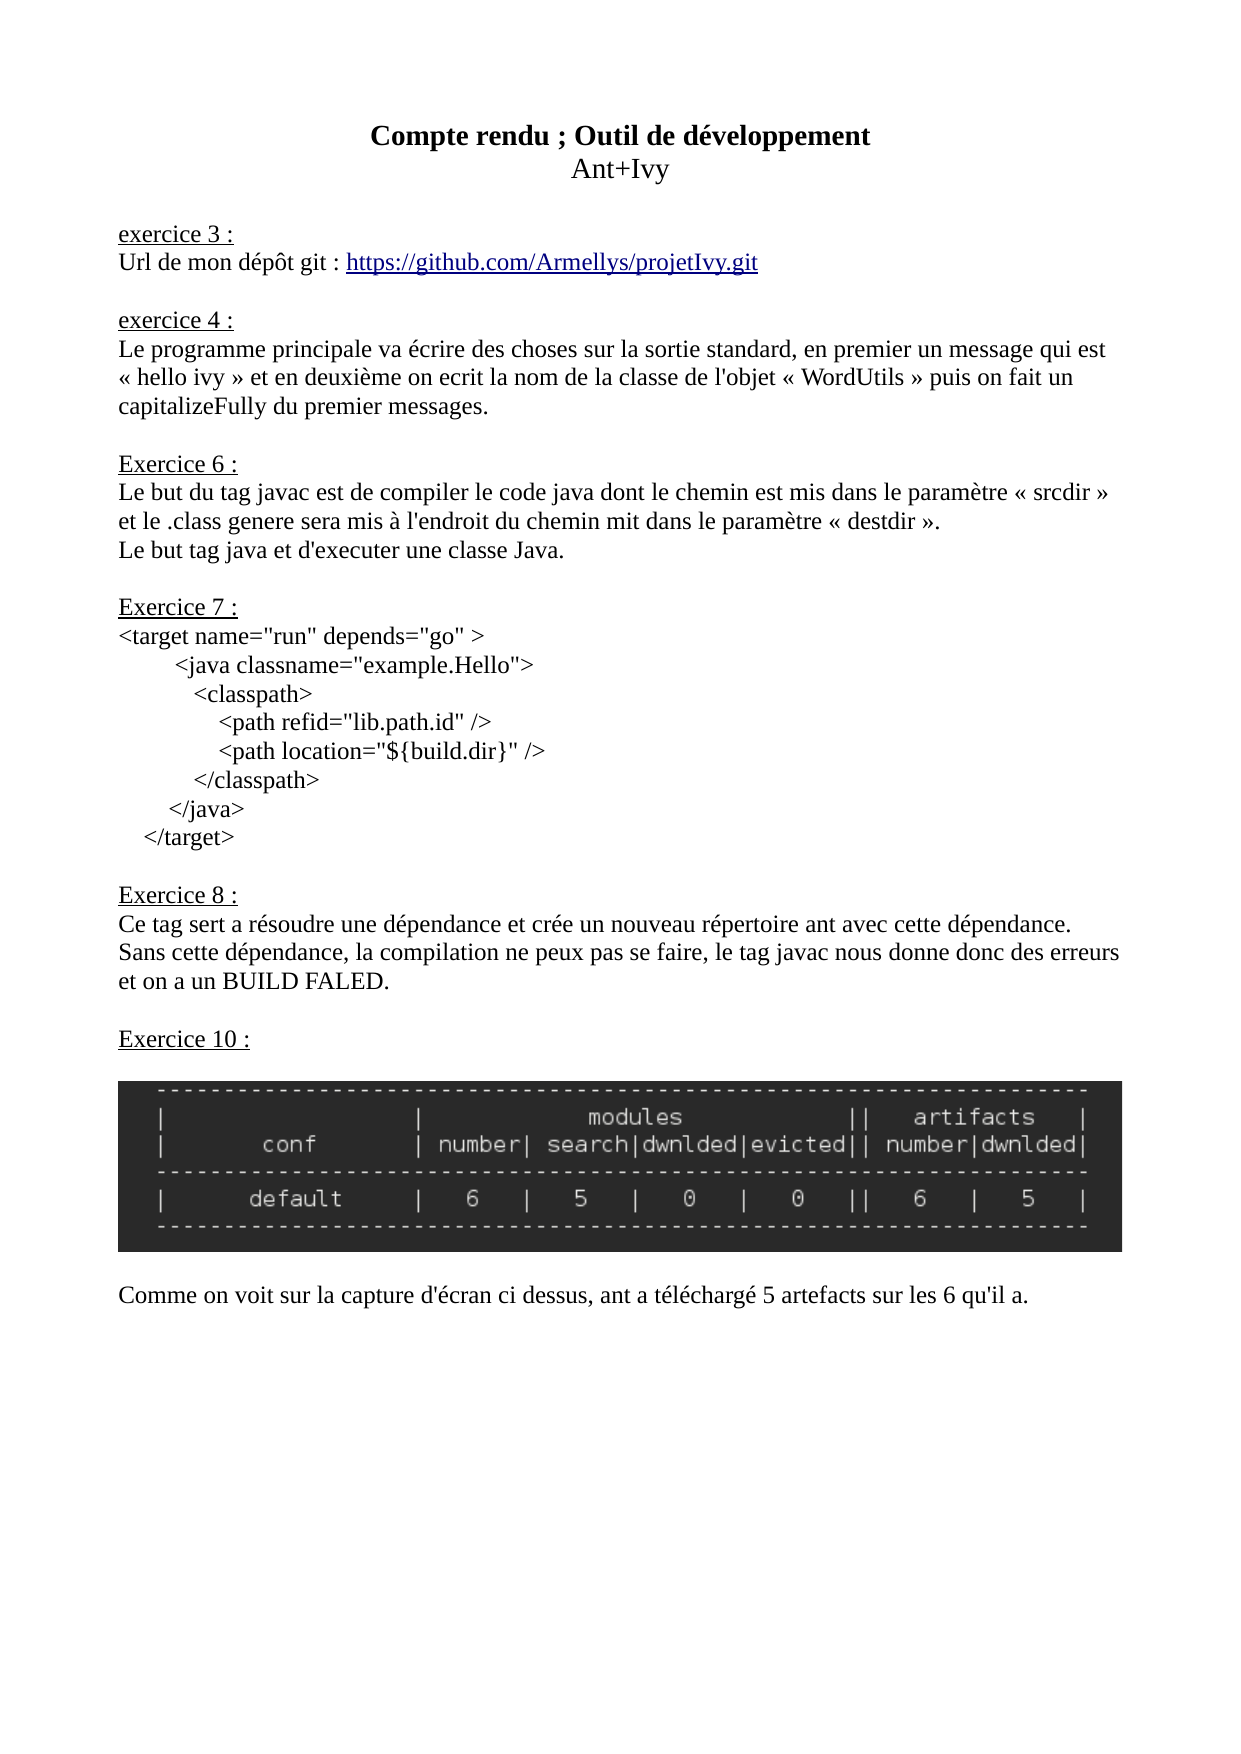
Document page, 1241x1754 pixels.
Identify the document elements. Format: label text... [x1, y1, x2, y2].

text <path location="${build.dir}" /> [118, 736, 1122, 765]
text <path refid="lib.path.id" /> [118, 707, 1122, 736]
text Exercice 6 : [118, 449, 1122, 477]
text </target> [118, 822, 1122, 851]
text Compte rendu ; Outil de développement [118, 118, 1122, 152]
text Ant+Ivy [118, 152, 1122, 185]
text exercice 4 : [118, 305, 1122, 334]
text Le but tag java et d'executer une classe Java. [118, 535, 1122, 564]
text Exercice 10 : [118, 1024, 1122, 1052]
text exercice 3 : [118, 219, 1122, 247]
picture [118, 1081, 1123, 1252]
text <classpath> [118, 679, 1122, 707]
text </java> [118, 794, 1122, 822]
text Le programme principale va écrire des choses sur la sortie standard, en premier un message qui est « hello ivy » et en deuxième on ecrit la nom de la classe de l'objet « WordUtils » puis on fait un capitalizeFully du premier messages. [118, 334, 1122, 420]
text Ce tag sert a résoudre une dépendance et crée un nouveau répertoire ant avec cette dépendance. Sans cette dépendance, la compilation ne peux pas se faire, le tag javac nous donne donc des erreurs et on a un BUILD FALED. [118, 909, 1122, 995]
text Exercice 8 : [118, 880, 1122, 909]
text Exercice 7 : [118, 592, 1122, 621]
text Comme on voit sur la capture d'écran ci dessus, ant a téléchargé 5 artefacts sur les 6 qu'il a. [118, 1280, 1122, 1309]
text </classpath> [118, 765, 1122, 794]
text Url de mon dépôt git : https://github.com/Armellys/projetIvy.git [118, 247, 1122, 276]
text <java classname="example.Hello"> [118, 650, 1122, 679]
text Le but du tag javac est de compiler le code java dont le chemin est mis dans le paramètre « srcdir » et le .class genere sera mis à l'endroit du chemin mit dans le paramètre « destdir ». [118, 477, 1122, 535]
text <target name="run" depends="go" > [118, 621, 1122, 650]
